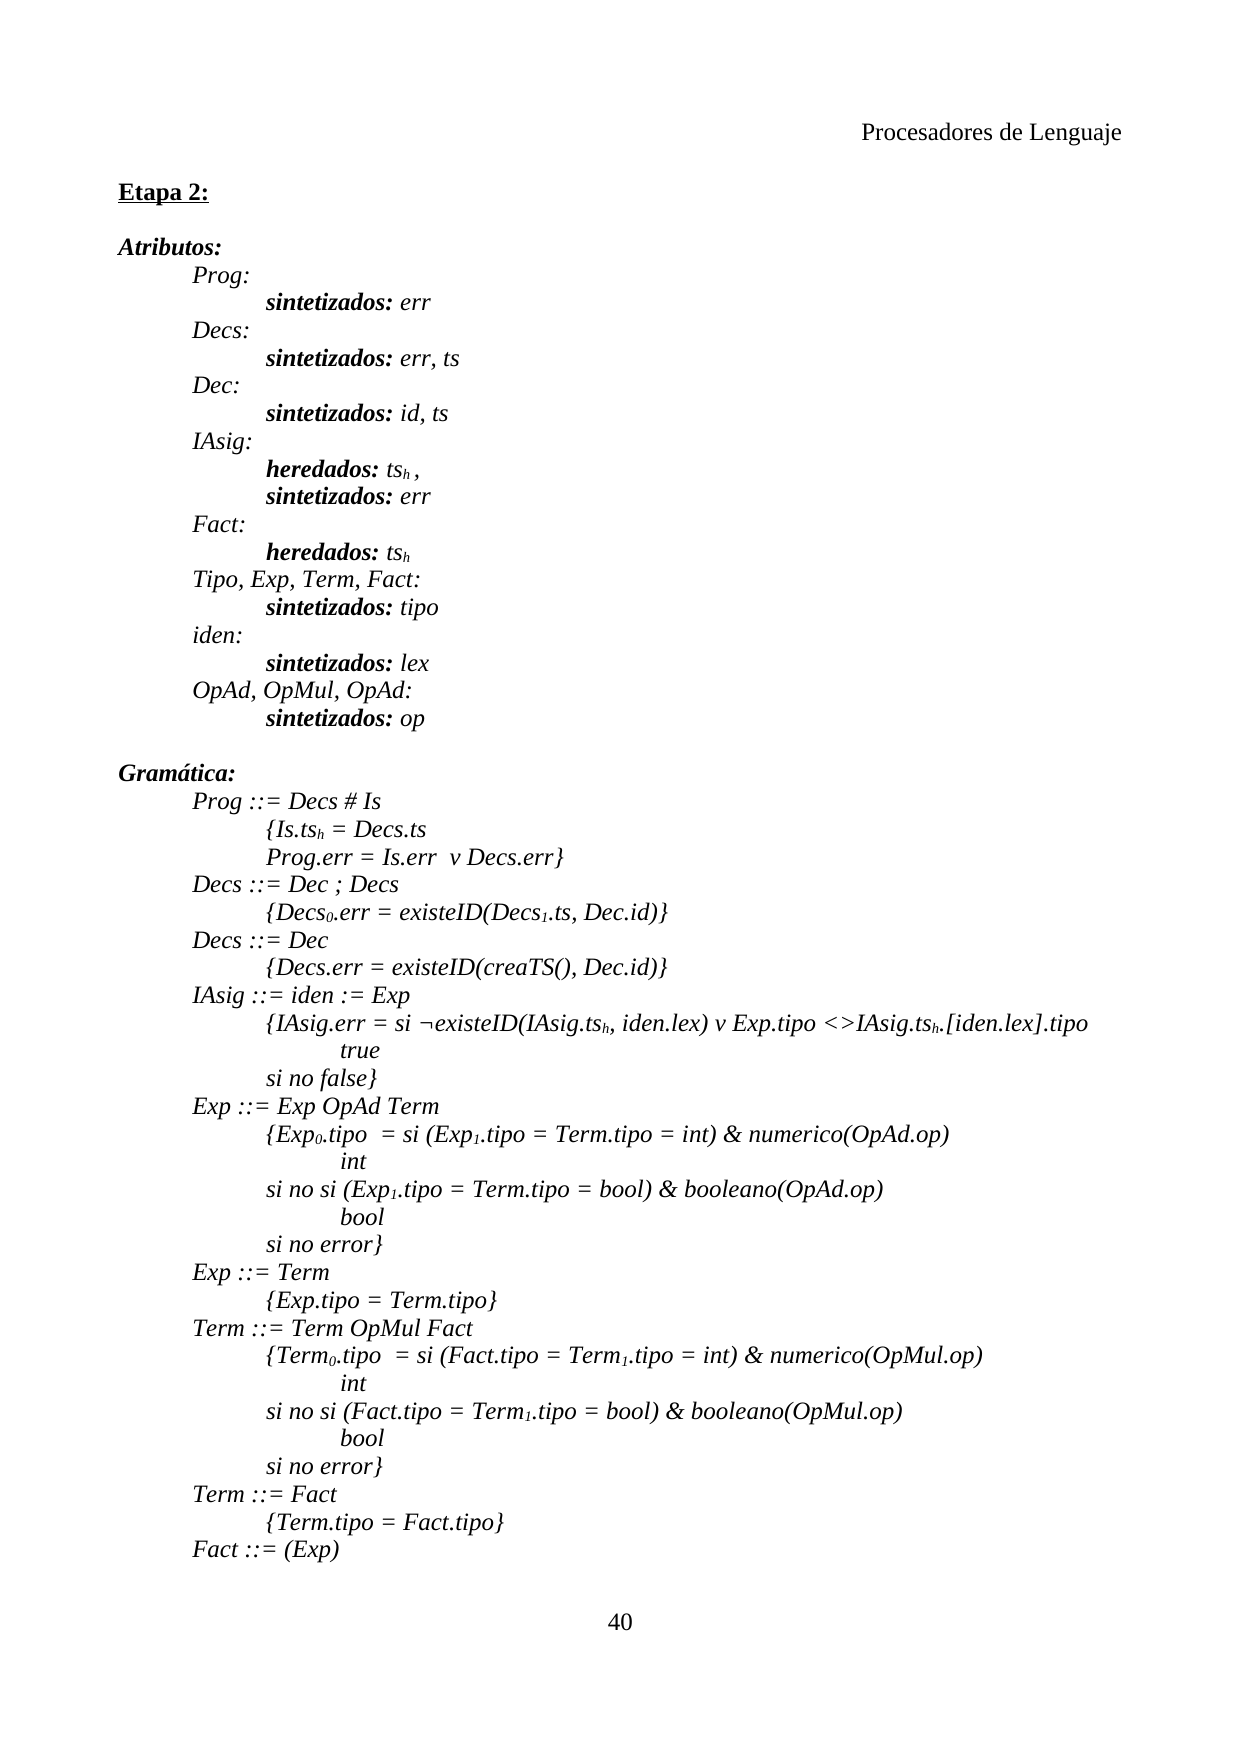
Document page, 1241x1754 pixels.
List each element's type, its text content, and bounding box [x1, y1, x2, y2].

text {Term0.tipo = si (Fact.tipo = Term1.tipo = int) & numerico(OpMul.op) [118, 1341, 1122, 1369]
text Atributos: [118, 233, 1122, 261]
text Exp ::= Exp OpAd Term [118, 1092, 1122, 1120]
text si no error} [118, 1231, 1122, 1258]
text {Exp.tipo = Term.tipo} [118, 1286, 1122, 1314]
text Term ::= Fact [118, 1480, 1122, 1508]
text bool [118, 1203, 1122, 1231]
text Exp ::= Term [118, 1258, 1122, 1286]
text {Exp0.tipo = si (Exp1.tipo = Term.tipo = int) & numerico(OpAd.op) [118, 1120, 1122, 1147]
text si no si (Fact.tipo = Term1.tipo = bool) & booleano(OpMul.op) [118, 1397, 1122, 1424]
text sintetizados: id, ts [118, 399, 1122, 427]
text bool [118, 1424, 1122, 1452]
text IAsig: [118, 427, 1122, 455]
text sintetizados: err, ts [118, 344, 1122, 372]
text Decs ::= Dec [118, 926, 1122, 953]
text Decs ::= Dec ; Decs [118, 870, 1122, 898]
text Decs: [118, 316, 1122, 344]
text Prog ::= Decs # Is [118, 787, 1122, 815]
text int [118, 1147, 1122, 1175]
text {Decs0.err = existeID(Decs1.ts, Dec.id)} [118, 898, 1122, 926]
text sintetizados: op [118, 704, 1122, 732]
text Fact: [118, 510, 1122, 538]
text sintetizados: lex [118, 649, 1122, 676]
text Gramática: [118, 759, 1122, 787]
text si no false} [118, 1064, 1122, 1092]
text si no si (Exp1.tipo = Term.tipo = bool) & booleano(OpAd.op) [118, 1175, 1122, 1203]
text heredados: tsh , [118, 455, 1122, 482]
text Prog: [118, 261, 1122, 288]
text Etapa 2: [118, 178, 1122, 205]
text sintetizados: err [118, 288, 1122, 316]
text si no error} [118, 1452, 1122, 1480]
text sintetizados: err [118, 482, 1122, 510]
text {Term.tipo = Fact.tipo} [118, 1508, 1122, 1535]
text int [118, 1369, 1122, 1397]
text {IAsig.err = si ¬existeID(IAsig.tsh, iden.lex) v Exp.tipo <>IAsig.tsh.[iden.lex].tipo [118, 1009, 1122, 1037]
text Tipo, Exp, Term, Fact: [118, 566, 1122, 593]
text OpAd, OpMul, OpAd: [118, 676, 1122, 704]
text sintetizados: tipo [118, 593, 1122, 621]
text iden: [118, 621, 1122, 649]
text Term ::= Term OpMul Fact [118, 1314, 1122, 1341]
text Fact ::= (Exp) [118, 1535, 1122, 1563]
text Dec: [118, 372, 1122, 399]
text Prog.err = Is.err v Decs.err} [118, 843, 1122, 870]
text IAsig ::= iden := Exp [118, 981, 1122, 1009]
text true [118, 1037, 1122, 1064]
text {Decs.err = existeID(creaTS(), Dec.id)} [118, 953, 1122, 981]
text heredados: tsh [118, 538, 1122, 566]
text {Is.tsh = Decs.ts [118, 815, 1122, 843]
